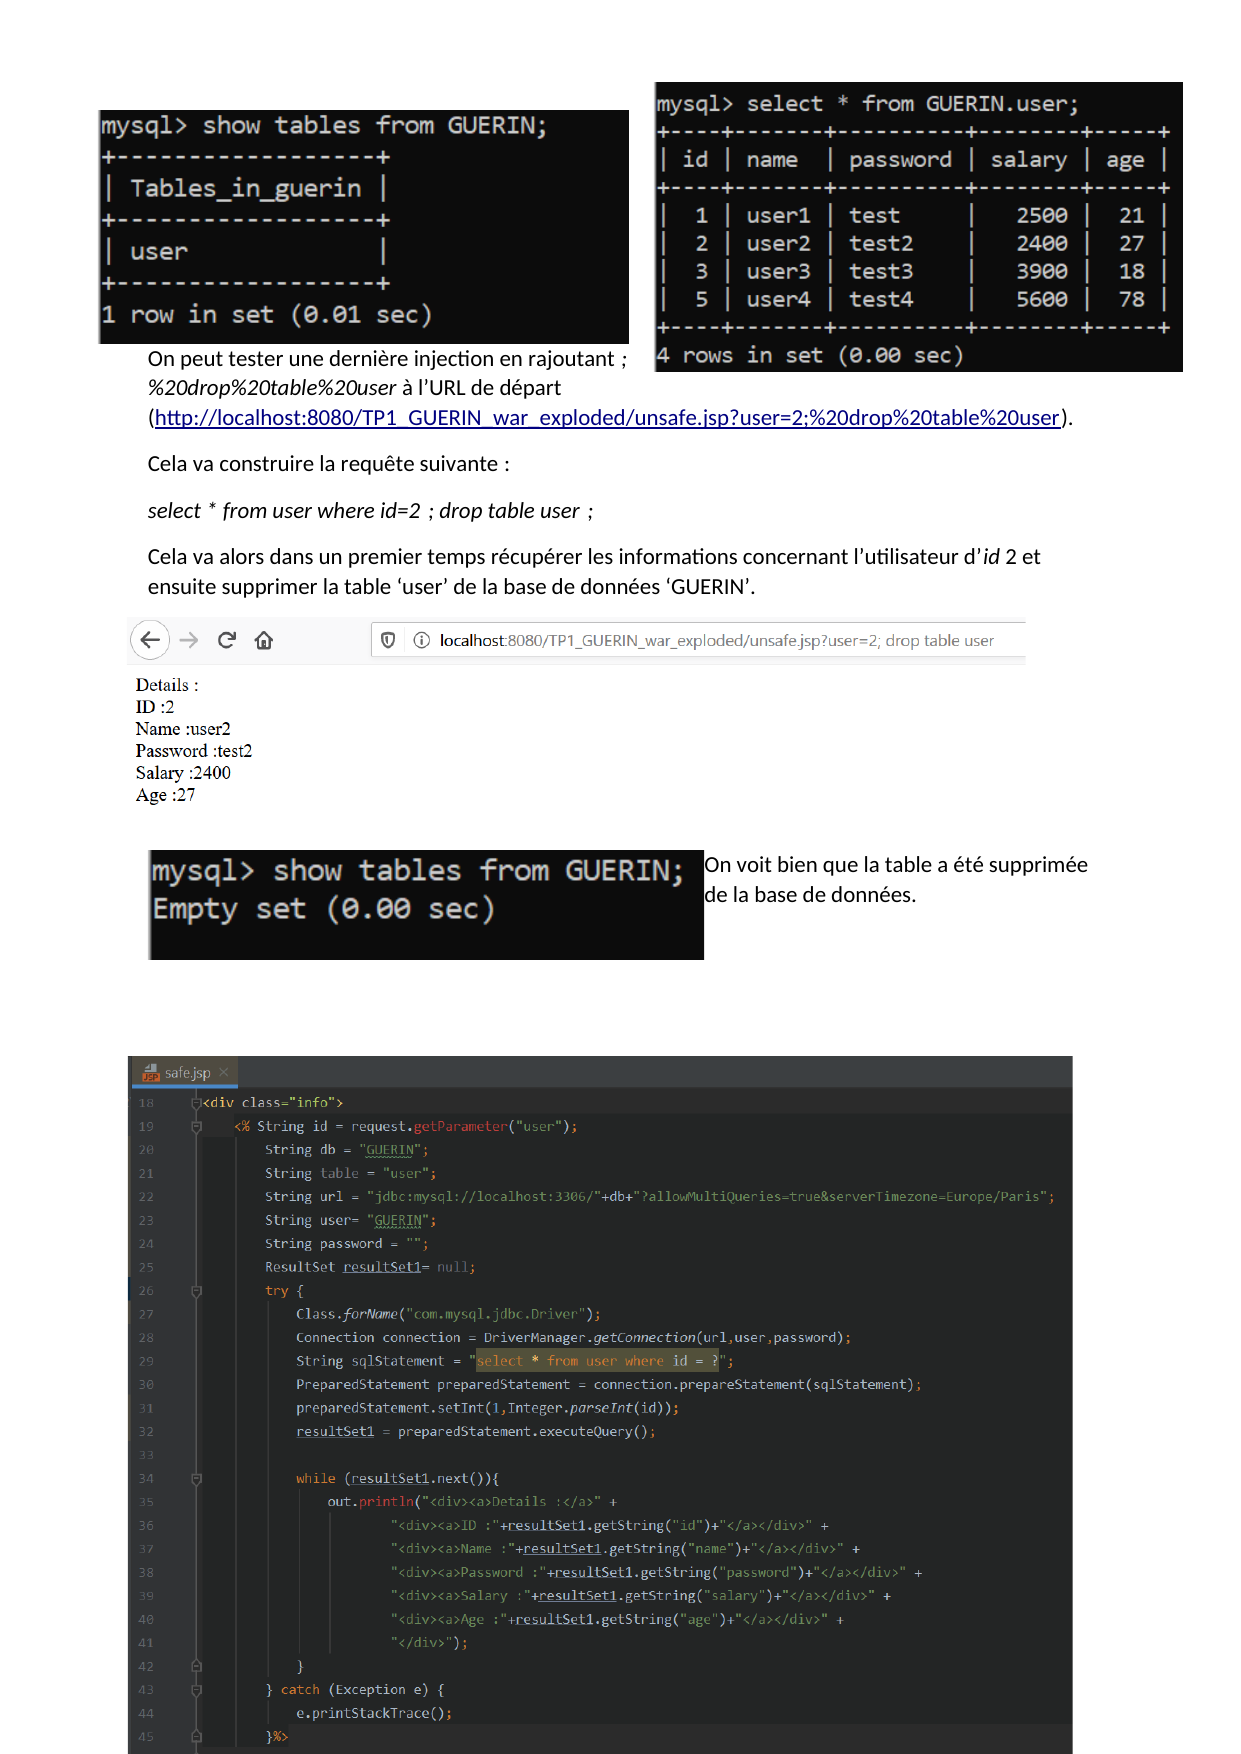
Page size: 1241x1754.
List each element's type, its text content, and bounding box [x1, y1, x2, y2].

text On peut tester une dernière injection en rajoutant ;%20drop%20table%20user à l’URL de départ (http://localhost:8080/TP1_GUERIN_war_exploded/unsafe.jsp?user=2;%20drop%20table%20user). [148, 260, 1093, 431]
text Cela va alors dans un premier temps récupérer les informations concernant l’utilisateur d’id 2 et ensuite supprimer la table ‘user’ de la base de données ‘GUERIN’. [148, 542, 1093, 600]
text select * from user where id=2 ; drop table user ; [148, 496, 1093, 524]
subtitle Page Safe [1073, 1136, 1093, 1182]
text Cela va construire la requête suivante : [148, 449, 1093, 477]
text On voit bien que la table a été supprimée de la base de données. [705, 850, 1093, 908]
